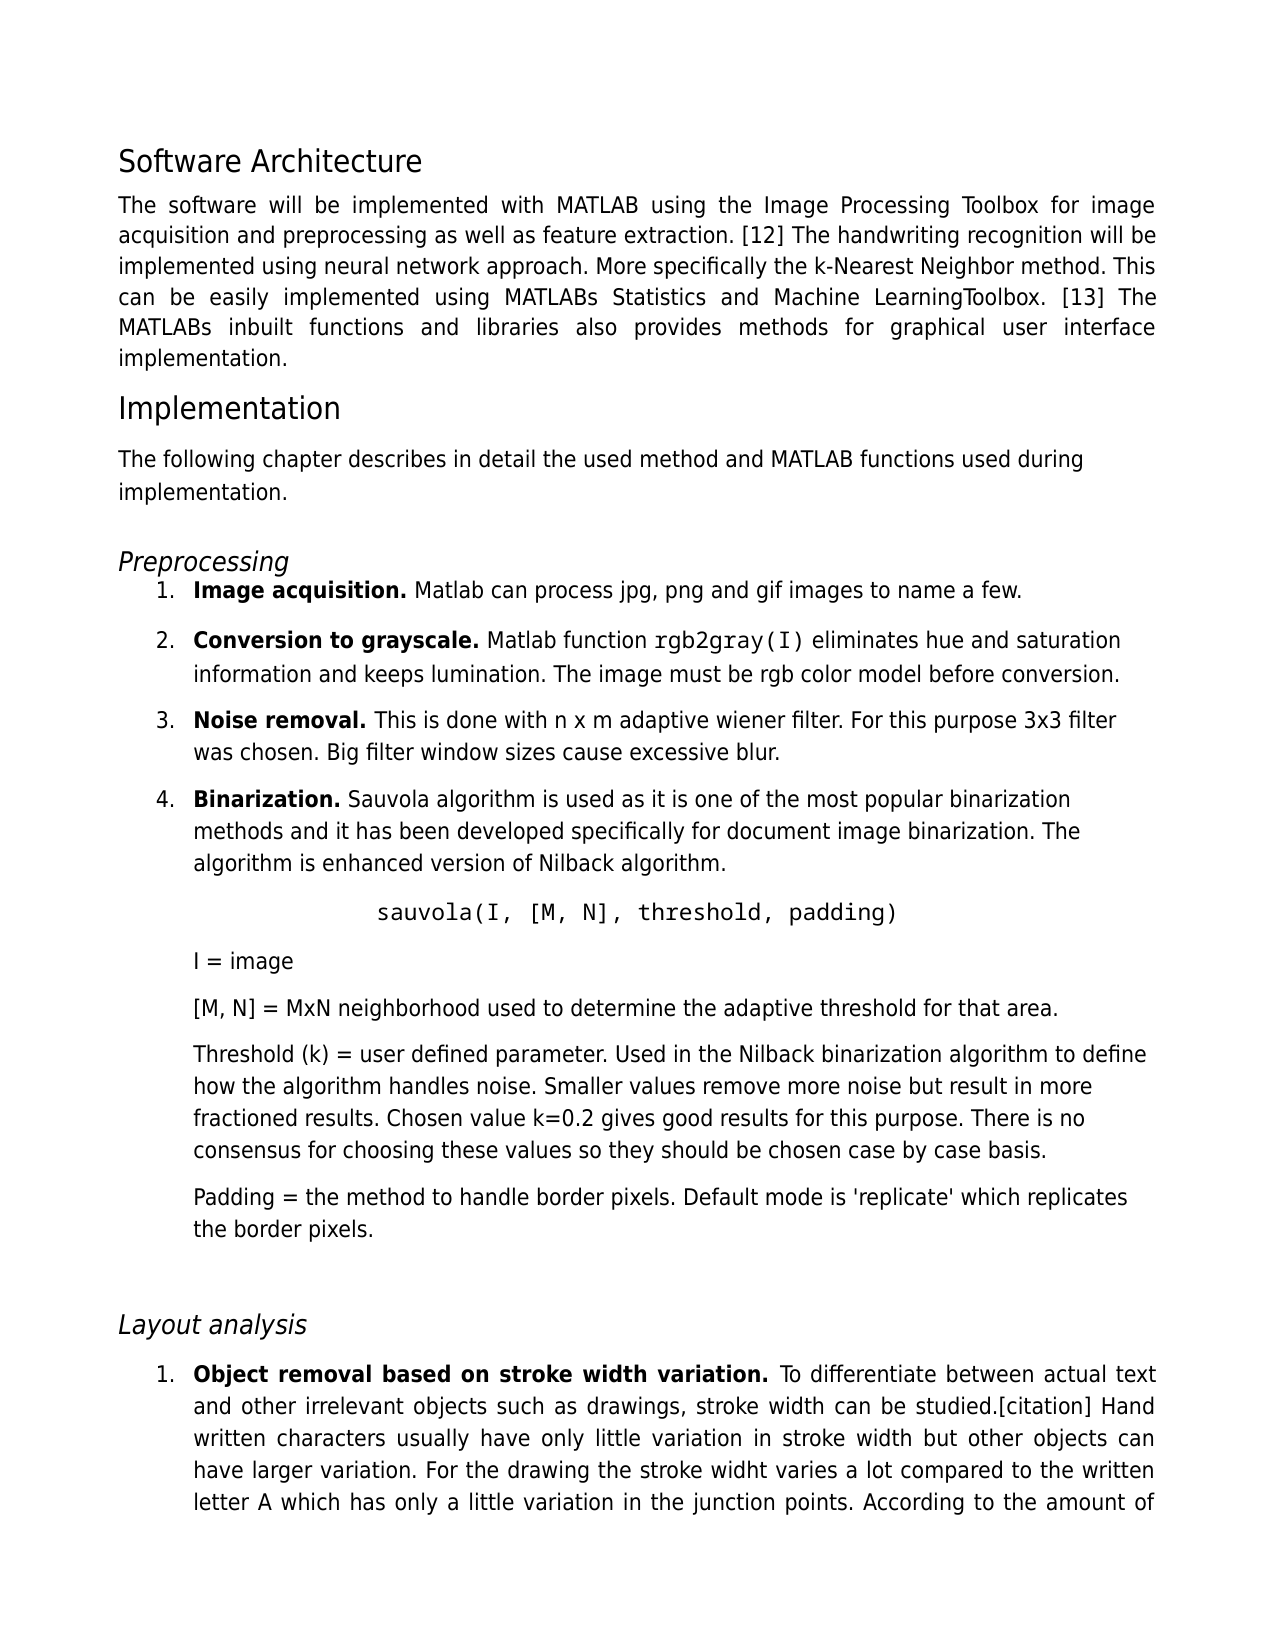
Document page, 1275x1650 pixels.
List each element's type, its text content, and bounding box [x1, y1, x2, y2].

text [M, N] = MxN neighborhood used to determine the adaptive threshold for that area. [193, 995, 1157, 1022]
text The following chapter describes in detail the used method and MATLAB functions used during implementation. [118, 447, 1157, 505]
text Implementation [118, 390, 1157, 427]
text Layout analysis [118, 1309, 1157, 1341]
text The software will be implemented with MATLAB using the Image Processing Toolbox for image acquisition and preprocessing as well as feature extraction. [12]⁠ The handwriting recognition will be implemented using neural network approach. More specifically the k-Nearest Neighbor method. This can be easily implemented using MATLABs Statistics and Machine LearningToolbox. [13] The MATLABs inbuilt functions and libraries also provides methods for graphical user interface implementation. [118, 192, 1157, 372]
subtitle Software Architecture [118, 143, 1157, 179]
list Noise removal. This is done with n x m adaptive wiener filter. For this purpose 3x3 filter was chosen. Big filter window sizes cause excessive blur. [156, 707, 1157, 766]
text Padding = the method to handle border pixels. Default mode is 'replicate' which replicates the border pixels. [193, 1184, 1157, 1243]
text I = image [193, 948, 1157, 975]
list Conversion to grayscale. Matlab function rgb2gray(I) eliminates hue and saturation information and keeps lumination. The image must be rgb color model before conversion. [156, 624, 1157, 687]
list Binarization. Sauvola algorithm is used as it is one of the most popular binarization methods and it has been developed specifically for document image binarization. The algorithm is enhanced version of Nilback algorithm. [156, 786, 1157, 876]
subtitle Preprocessing [118, 546, 1157, 578]
list Image acquisition. Matlab can process jpg, png and gif images to name a few. [156, 578, 1157, 604]
text sauvola(I, [M, N], threshold, padding) [118, 896, 1157, 928]
list Object removal based on stroke width variation. To differentiate between actual text and other irrelevant objects such as drawings, stroke width can be studied.[citation] Hand written characters usually have only little variation in stroke width but other objects can have larger variation. For the drawing the stroke widht varies a lot compared to the written letter A which has only a little variation in the junction points. According to the amount of [156, 1362, 1157, 1516]
text Threshold (k) = user defined parameter. Used in the Nilback binarization algorithm to define how the algorithm handles noise. Smaller values remove more noise but result in more fractioned results. Chosen value k=0.2 gives good results for this purpose. There is no consensus for choosing these values so they should be chosen case by case basis. [193, 1042, 1157, 1164]
